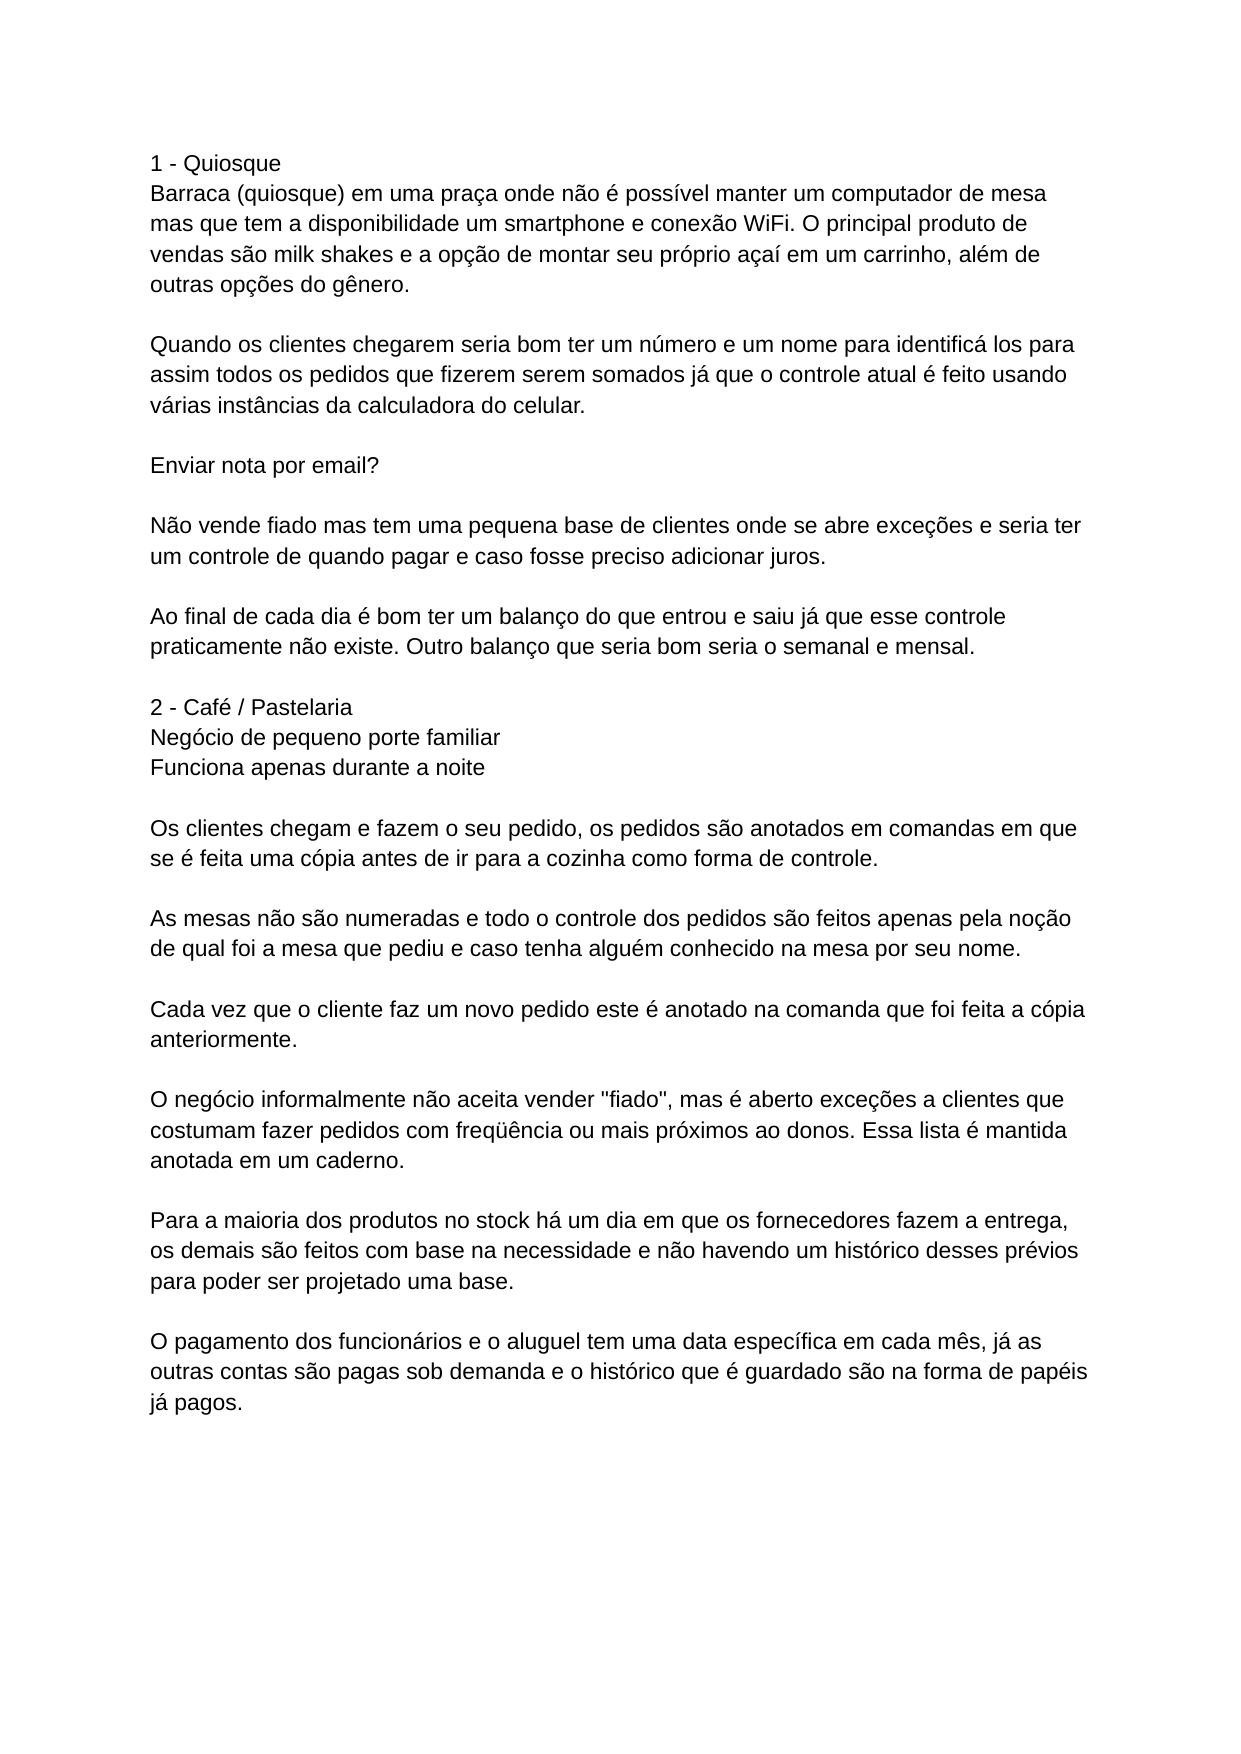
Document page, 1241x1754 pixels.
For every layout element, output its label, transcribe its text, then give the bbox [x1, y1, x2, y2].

text Barraca (quiosque) em uma praça onde não é possível manter um computador de mesa mas que tem a disponibilidade um smartphone e conexão WiFi. O principal produto de vendas são milk shakes e a opção de montar seu próprio açaí em um carrinho, além de outras opções do gênero. [150, 180, 1090, 297]
text Quando os clientes chegarem seria bom ter um número e um nome para identificá los para assim todos os pedidos que fizerem serem somados já que o controle atual é feito usando várias instâncias da calculadora do celular. [150, 331, 1090, 418]
text Não vende fiado mas tem uma pequena base de clientes onde se abre exceções e seria ter um controle de quando pagar e caso fosse preciso adicionar juros. [150, 512, 1090, 569]
text Cada vez que o cliente faz um novo pedido este é anotado na comanda que foi feita a cópia anteriormente. [150, 996, 1090, 1052]
text Os clientes chegam e fazem o seu pedido, os pedidos são anotados em comandas em que se é feita uma cópia antes de ir para a cozinha como forma de controle. [150, 814, 1090, 871]
text Funciona apenas durante a noite [150, 754, 1090, 781]
text Enviar nota por email? [150, 452, 1090, 478]
text Negócio de pequeno porte familiar [150, 724, 1090, 750]
text Ao final de cada dia é bom ter um balanço do que entrou e saiu já que esse controle praticamente não existe. Outro balanço que seria bom seria o semanal e mensal. [150, 603, 1090, 660]
text O pagamento dos funcionários e o aluguel tem uma data específica em cada mês, já as outras contas são pagas sob demanda e o histórico que é guardado são na forma de papéis já pagos. [150, 1328, 1090, 1415]
text Para a maioria dos produtos no stock há um dia em que os fornecedores fazem a entrega, os demais são feitos com base na necessidade e não havendo um histórico desses prévios para poder ser projetado uma base. [150, 1207, 1090, 1294]
text 2 - Café / Pastelaria [150, 694, 1090, 720]
text 1 - Quiosque [150, 150, 1090, 176]
text O negócio informalmente não aceita vender "fiado", mas é aberto exceções a clientes que costumam fazer pedidos com freqüência ou mais próximos ao donos. Essa lista é mantida anotada em um caderno. [150, 1086, 1090, 1173]
text As mesas não são numeradas e todo o controle dos pedidos são feitos apenas pela noção de qual foi a mesa que pediu e caso tenha alguém conhecido na mesa por seu nome. [150, 905, 1090, 962]
